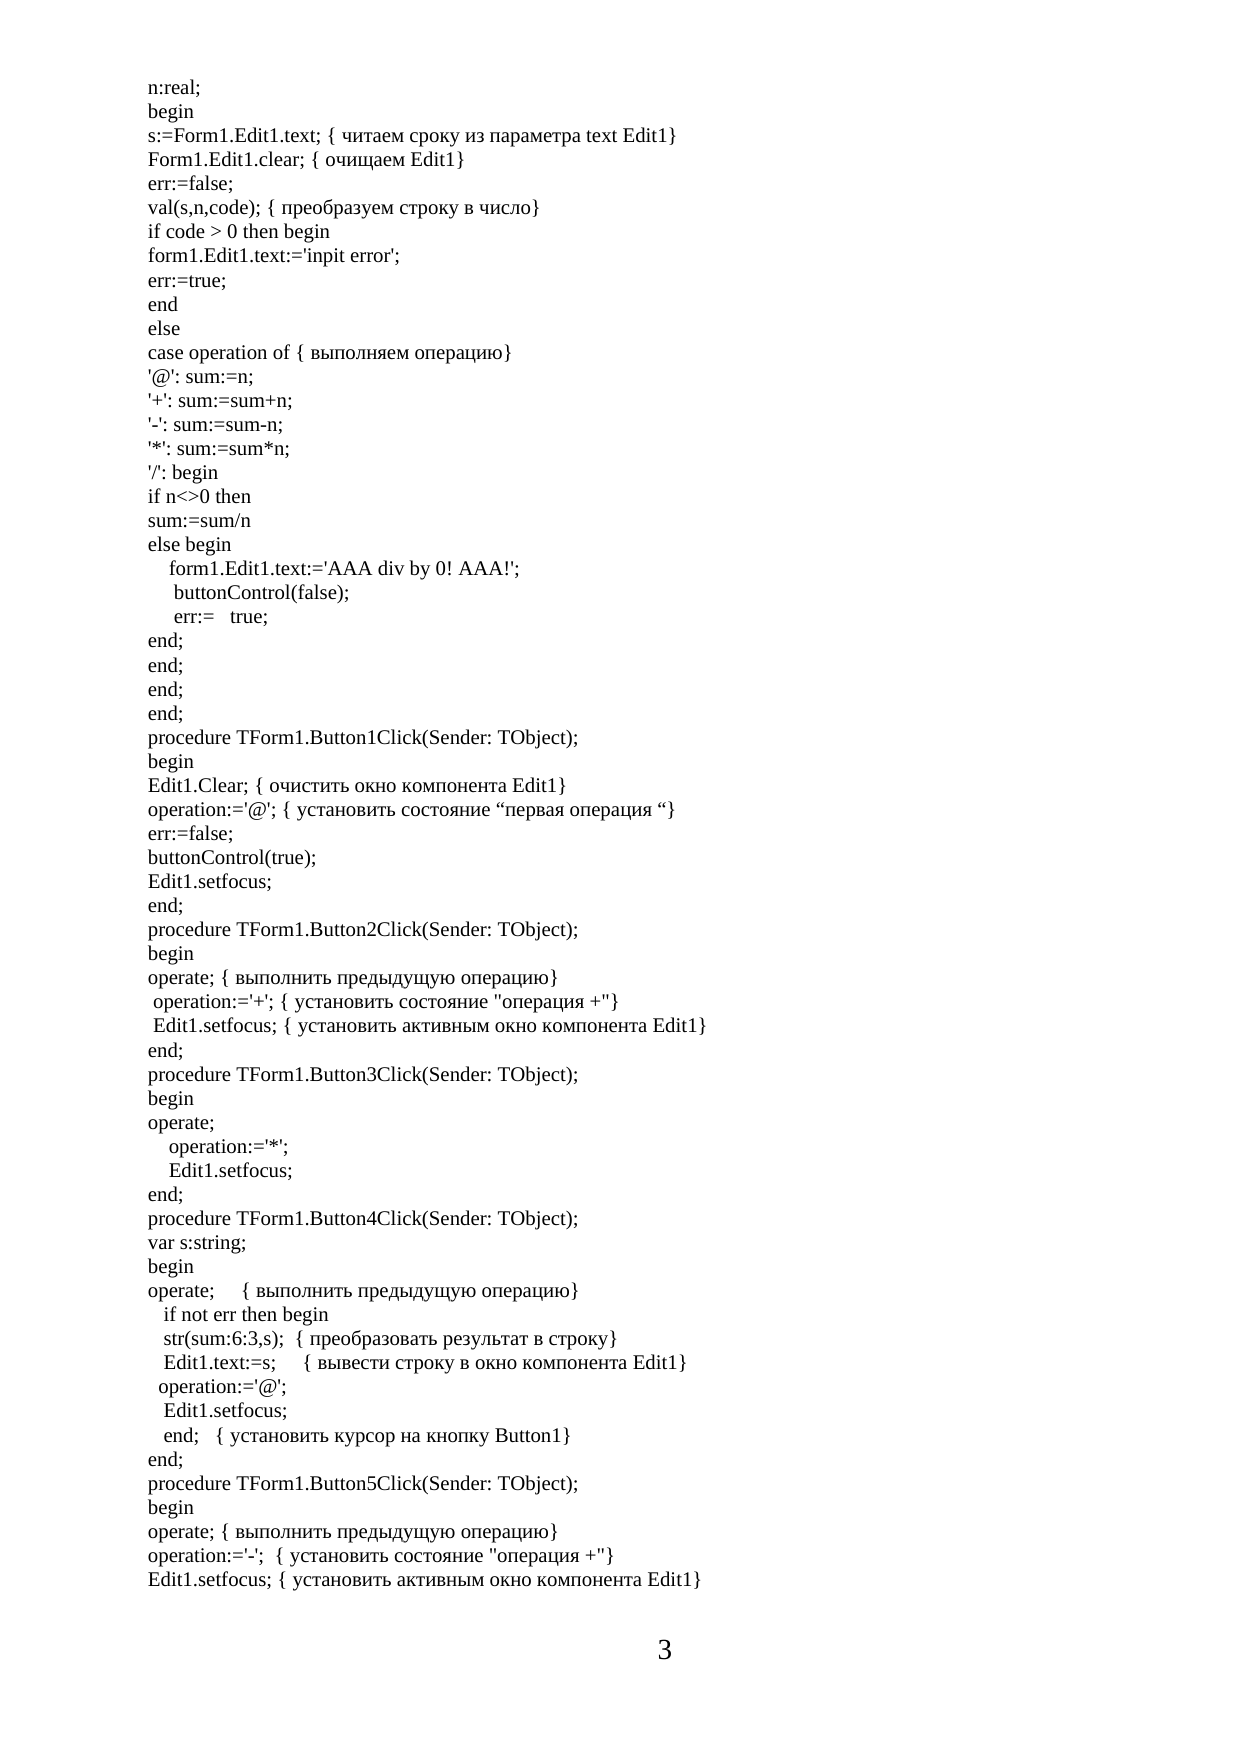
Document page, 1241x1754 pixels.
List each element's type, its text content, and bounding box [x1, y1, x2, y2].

text end; { установить курсор на кнопку Button1} [148, 1422, 1181, 1447]
text operation:='@'; [148, 1374, 1181, 1398]
text operation:='@'; { установить состояние “первая операция “} [148, 797, 1181, 821]
text end; [148, 893, 1181, 917]
text if n<>0 then [148, 484, 1181, 508]
text Edit1.setfocus; [148, 1398, 1181, 1422]
text if not err then begin [148, 1302, 1181, 1326]
text '*': sum:=sum*n; [148, 436, 1181, 460]
text Edit1.setfocus; { установить активным окно компонента Edit1} [148, 1013, 1181, 1037]
text '@': sum:=n; [148, 364, 1181, 388]
text '+': sum:=sum+n; [148, 388, 1181, 412]
text Edit1.setfocus; [148, 1158, 1181, 1182]
text sum:=sum/n [148, 508, 1181, 532]
text Edit1.setfocus; { установить активным окно компонента Edit1} [148, 1567, 1181, 1591]
text operate; { выполнить предыдущую операцию} [148, 1519, 1181, 1543]
text else begin [148, 532, 1181, 556]
text end; [148, 1037, 1181, 1062]
text begin [148, 1254, 1181, 1278]
text err:=true; [148, 267, 1181, 292]
text '/': begin [148, 460, 1181, 484]
text var s:string; [148, 1230, 1181, 1254]
text err:= true; [148, 604, 1181, 628]
text operate; [148, 1110, 1181, 1134]
text begin [148, 1495, 1181, 1519]
text Edit1.setfocus; [148, 869, 1181, 893]
text Form1.Edit1.clear; { очищаем Edit1} [148, 147, 1181, 171]
text buttonControl(false); [148, 580, 1181, 604]
text begin [148, 941, 1181, 965]
text str(sum:6:3,s); { преобразовать результат в строку} [148, 1326, 1181, 1350]
text operation:='+'; { установить состояние "операция +"} [148, 989, 1181, 1013]
text begin [148, 1086, 1181, 1110]
text else [148, 316, 1181, 340]
text '-': sum:=sum-n; [148, 412, 1181, 436]
text err:=false; [148, 821, 1181, 845]
text end; [148, 1447, 1181, 1471]
text end; [148, 628, 1181, 652]
text s:=Form1.Edit1.text; { читаем сроку из параметра text Edit1} [148, 123, 1181, 147]
text procedure TForm1.Button1Click(Sender: TObject); [148, 725, 1181, 749]
text end; [148, 1182, 1181, 1206]
text form1.Edit1.text:='inpit error'; [148, 243, 1181, 267]
text operate; { выполнить предыдущую операцию} [148, 965, 1181, 989]
text end; [148, 677, 1181, 701]
text procedure TForm1.Button2Click(Sender: TObject); [148, 917, 1181, 941]
text procedure TForm1.Button4Click(Sender: TObject); [148, 1206, 1181, 1230]
text procedure TForm1.Button3Click(Sender: TObject); [148, 1062, 1181, 1086]
text val(s,n,code); { преобразуем строку в число} [148, 195, 1181, 219]
text if code > 0 then begin [148, 219, 1181, 243]
text end [148, 292, 1181, 316]
text n:real; [148, 75, 1181, 99]
text err:=false; [148, 171, 1181, 195]
text form1.Edit1.text:='AAA div by 0! AAA!'; [148, 556, 1181, 580]
text operate; { выполнить предыдущую операцию} [148, 1278, 1181, 1302]
text begin [148, 99, 1181, 123]
text Edit1.text:=s; { вывести строку в окно компонента Edit1} [148, 1350, 1181, 1374]
text begin [148, 749, 1181, 773]
text end; [148, 701, 1181, 725]
text operation:='*'; [148, 1134, 1181, 1158]
text operation:='-'; { установить состояние "операция +"} [148, 1543, 1181, 1567]
text Edit1.Clear; { очистить окно компонента Edit1} [148, 773, 1181, 797]
text case operation of { выполняем операцию} [148, 340, 1181, 364]
text buttonControl(true); [148, 845, 1181, 869]
text end; [148, 652, 1181, 677]
text procedure TForm1.Button5Click(Sender: TObject); [148, 1471, 1181, 1495]
